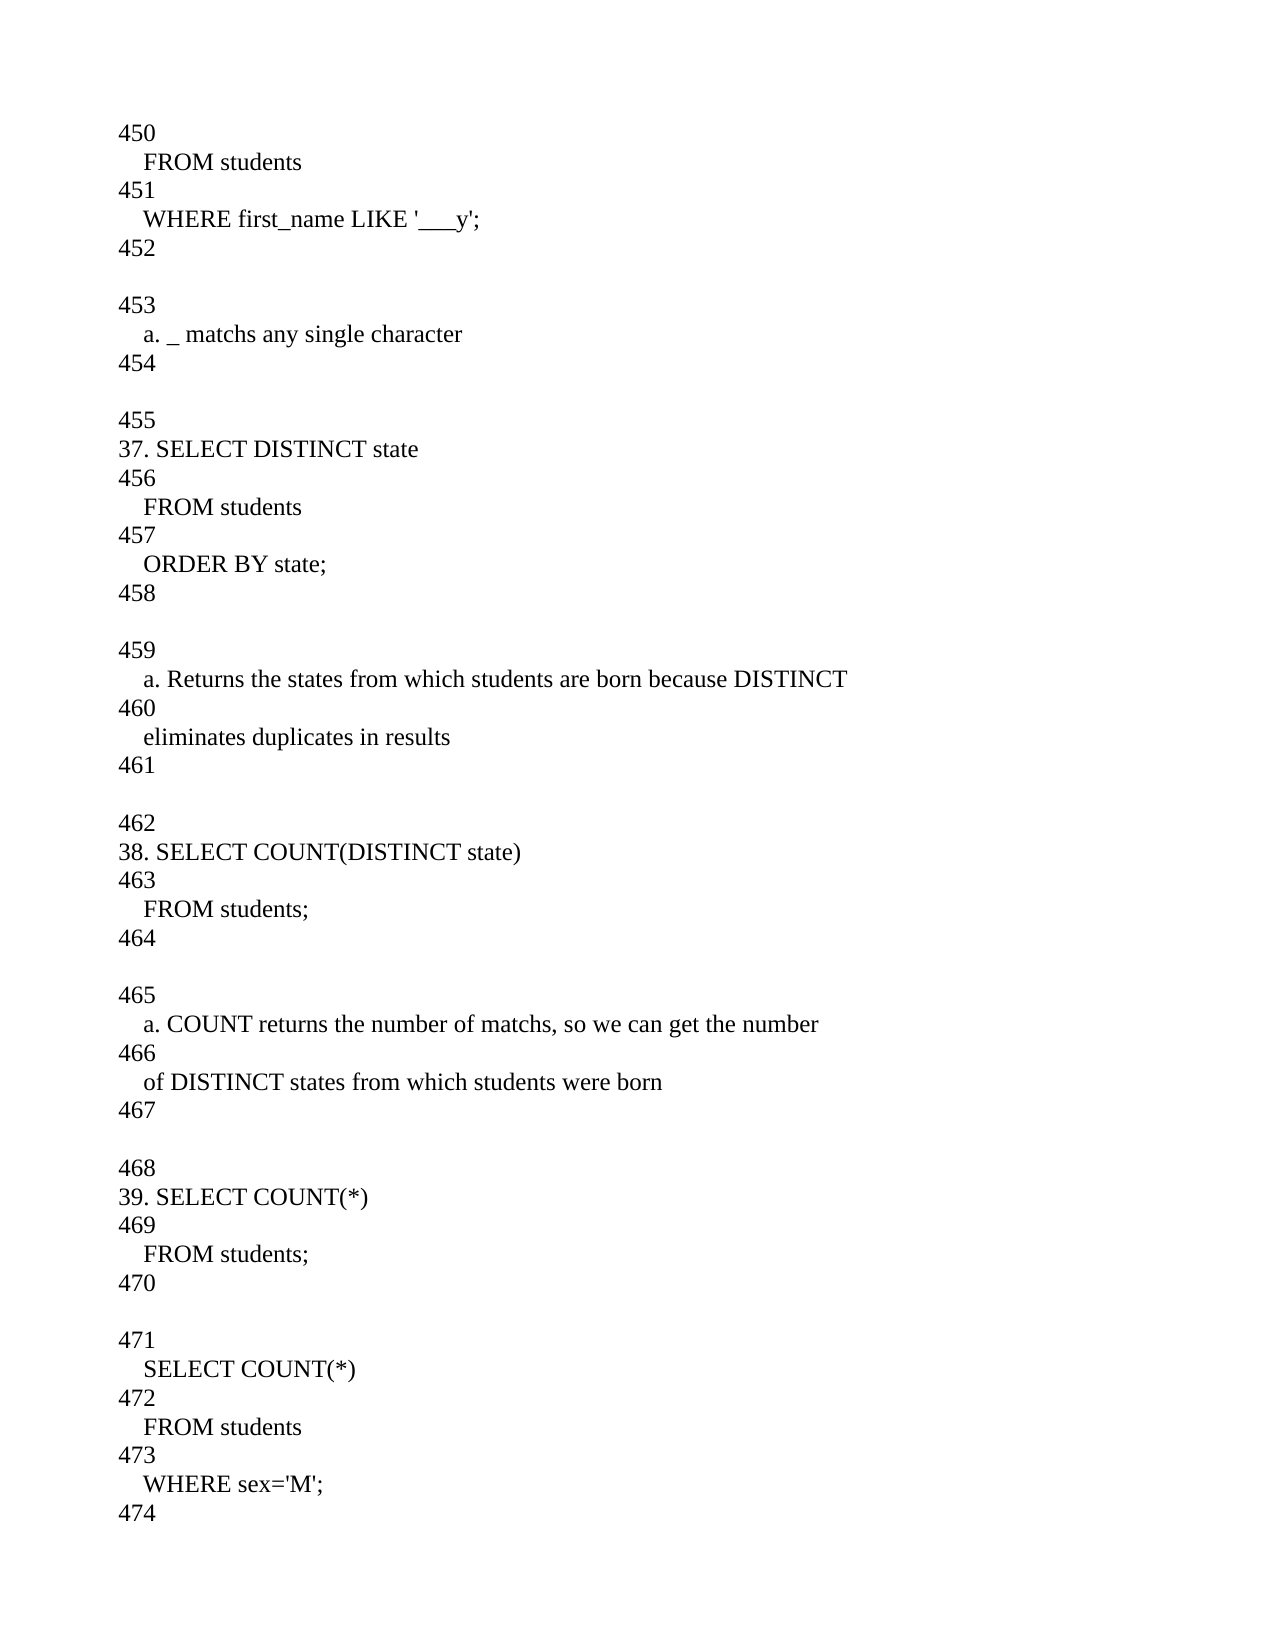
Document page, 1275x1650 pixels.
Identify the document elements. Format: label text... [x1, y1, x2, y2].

text 473 [118, 1441, 1157, 1469]
text 465 [118, 981, 1157, 1009]
text 461 [118, 751, 1157, 779]
text a. Returns the states from which students are born because DISTINCT [118, 664, 1157, 693]
text FROM students; [118, 894, 1157, 923]
text 450 [118, 118, 1157, 147]
text 463 [118, 866, 1157, 894]
text 460 [118, 693, 1157, 722]
text 459 [118, 636, 1157, 664]
text FROM students [118, 1412, 1157, 1441]
text 453 [118, 291, 1157, 319]
text a. COUNT returns the number of matchs, so we can get the number [118, 1009, 1157, 1038]
text FROM students; [118, 1239, 1157, 1268]
text 451 [118, 176, 1157, 204]
text 457 [118, 521, 1157, 549]
text 455 [118, 406, 1157, 434]
text a. _ matchs any single character [118, 319, 1157, 348]
text WHERE first_name LIKE '___y'; [118, 204, 1157, 233]
text 38. SELECT COUNT(DISTINCT state) [118, 837, 1157, 866]
text 469 [118, 1211, 1157, 1239]
text 452 [118, 233, 1157, 262]
text 470 [118, 1268, 1157, 1297]
text FROM students [118, 147, 1157, 176]
text 466 [118, 1038, 1157, 1067]
text 37. SELECT DISTINCT state [118, 434, 1157, 463]
text 458 [118, 578, 1157, 607]
text of DISTINCT states from which students were born [118, 1067, 1157, 1096]
text WHERE sex='M'; [118, 1469, 1157, 1498]
text eliminates duplicates in results [118, 722, 1157, 751]
text 471 [118, 1326, 1157, 1354]
text FROM students [118, 492, 1157, 521]
text 454 [118, 348, 1157, 377]
text 456 [118, 463, 1157, 492]
text 467 [118, 1096, 1157, 1124]
text 474 [118, 1498, 1157, 1527]
text ORDER BY state; [118, 549, 1157, 578]
text 472 [118, 1383, 1157, 1412]
text 462 [118, 808, 1157, 837]
text SELECT COUNT(*) [118, 1354, 1157, 1383]
text 39. SELECT COUNT(*) [118, 1182, 1157, 1211]
text 468 [118, 1153, 1157, 1182]
text 464 [118, 923, 1157, 952]
